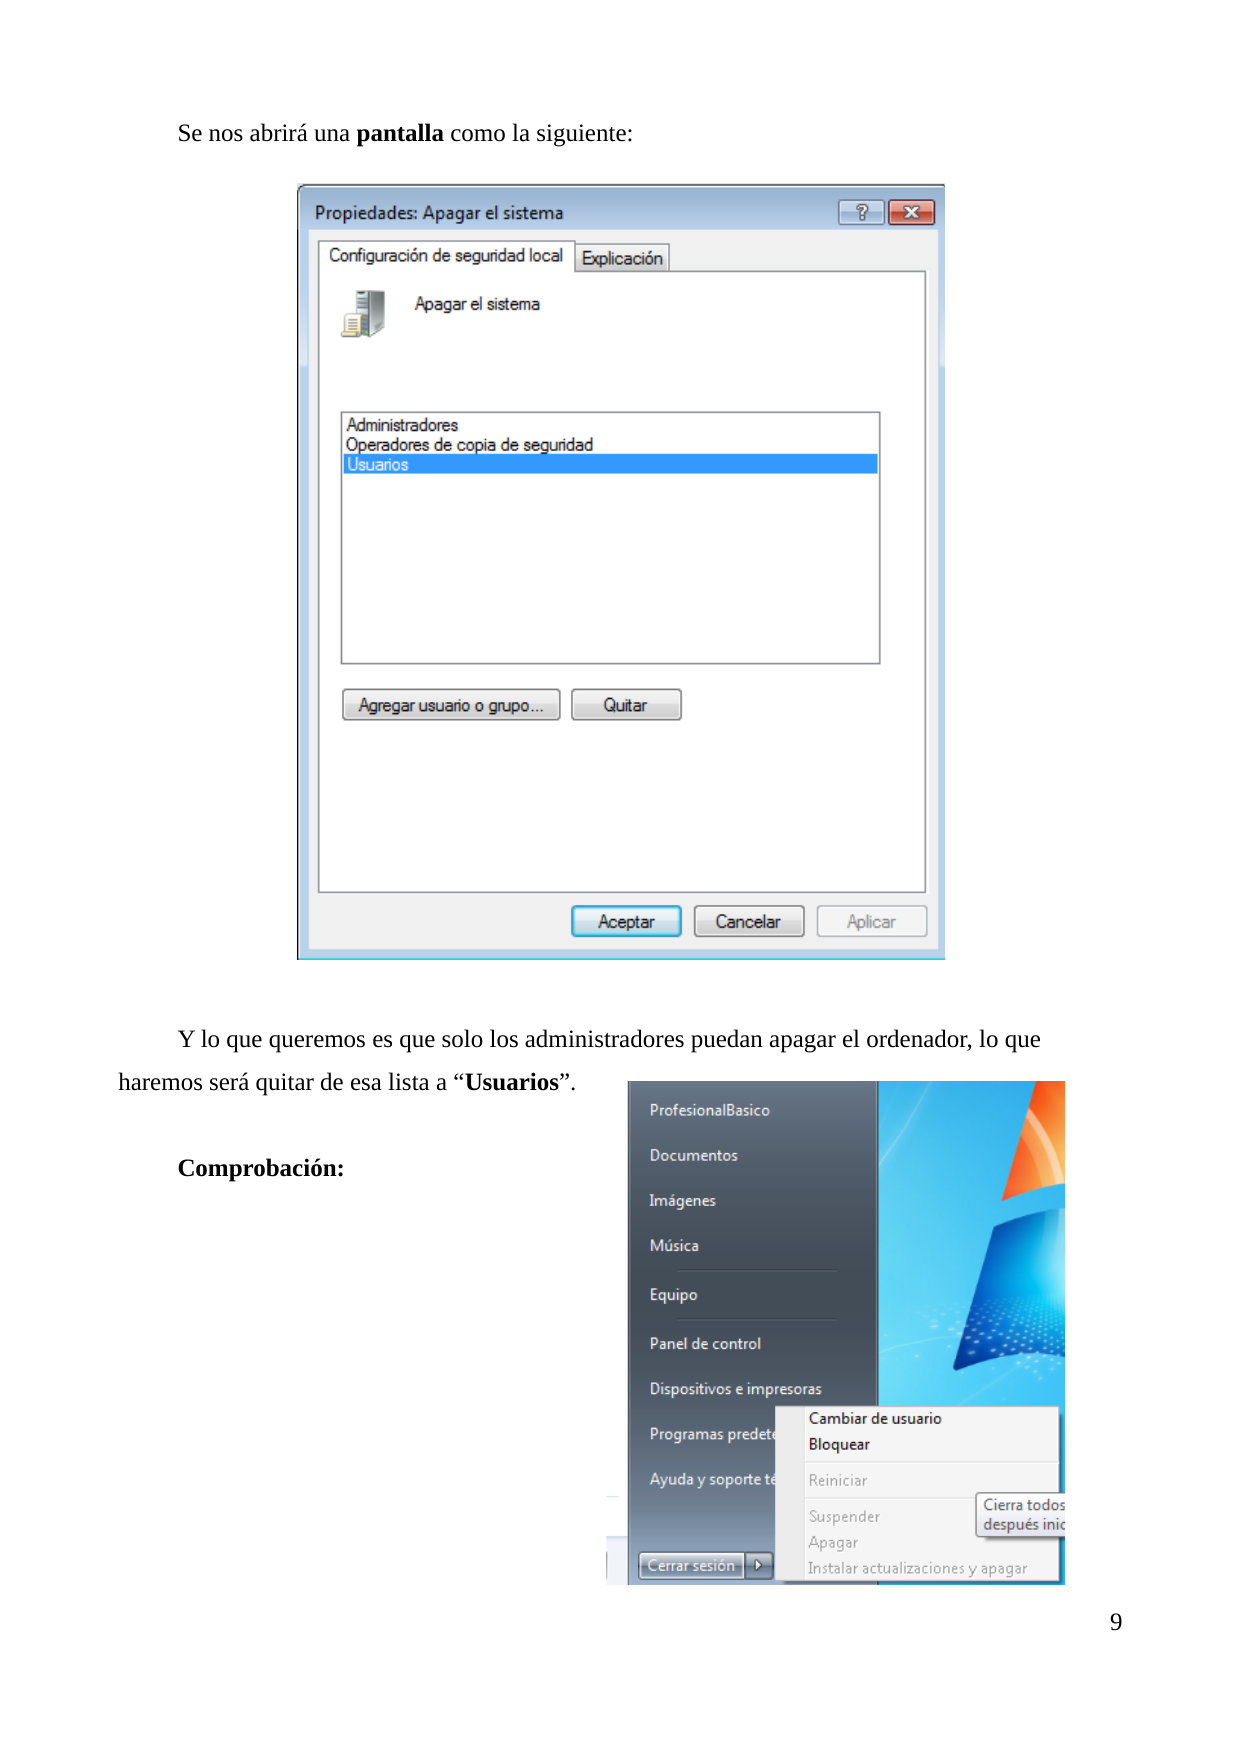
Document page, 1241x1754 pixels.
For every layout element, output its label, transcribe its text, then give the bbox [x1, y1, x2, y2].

text Se nos abrirá una pantalla como la siguiente: [118, 118, 1122, 147]
text [1065, 1153, 1122, 1182]
text Y lo que queremos es que solo los administradores puedan apagar el ordenador, lo que haremos será quitar de esa lista a “Usuarios”. [118, 1024, 1122, 1096]
picture [297, 183, 945, 960]
text Comprobación: [118, 1153, 606, 1182]
picture [606, 1081, 1065, 1585]
